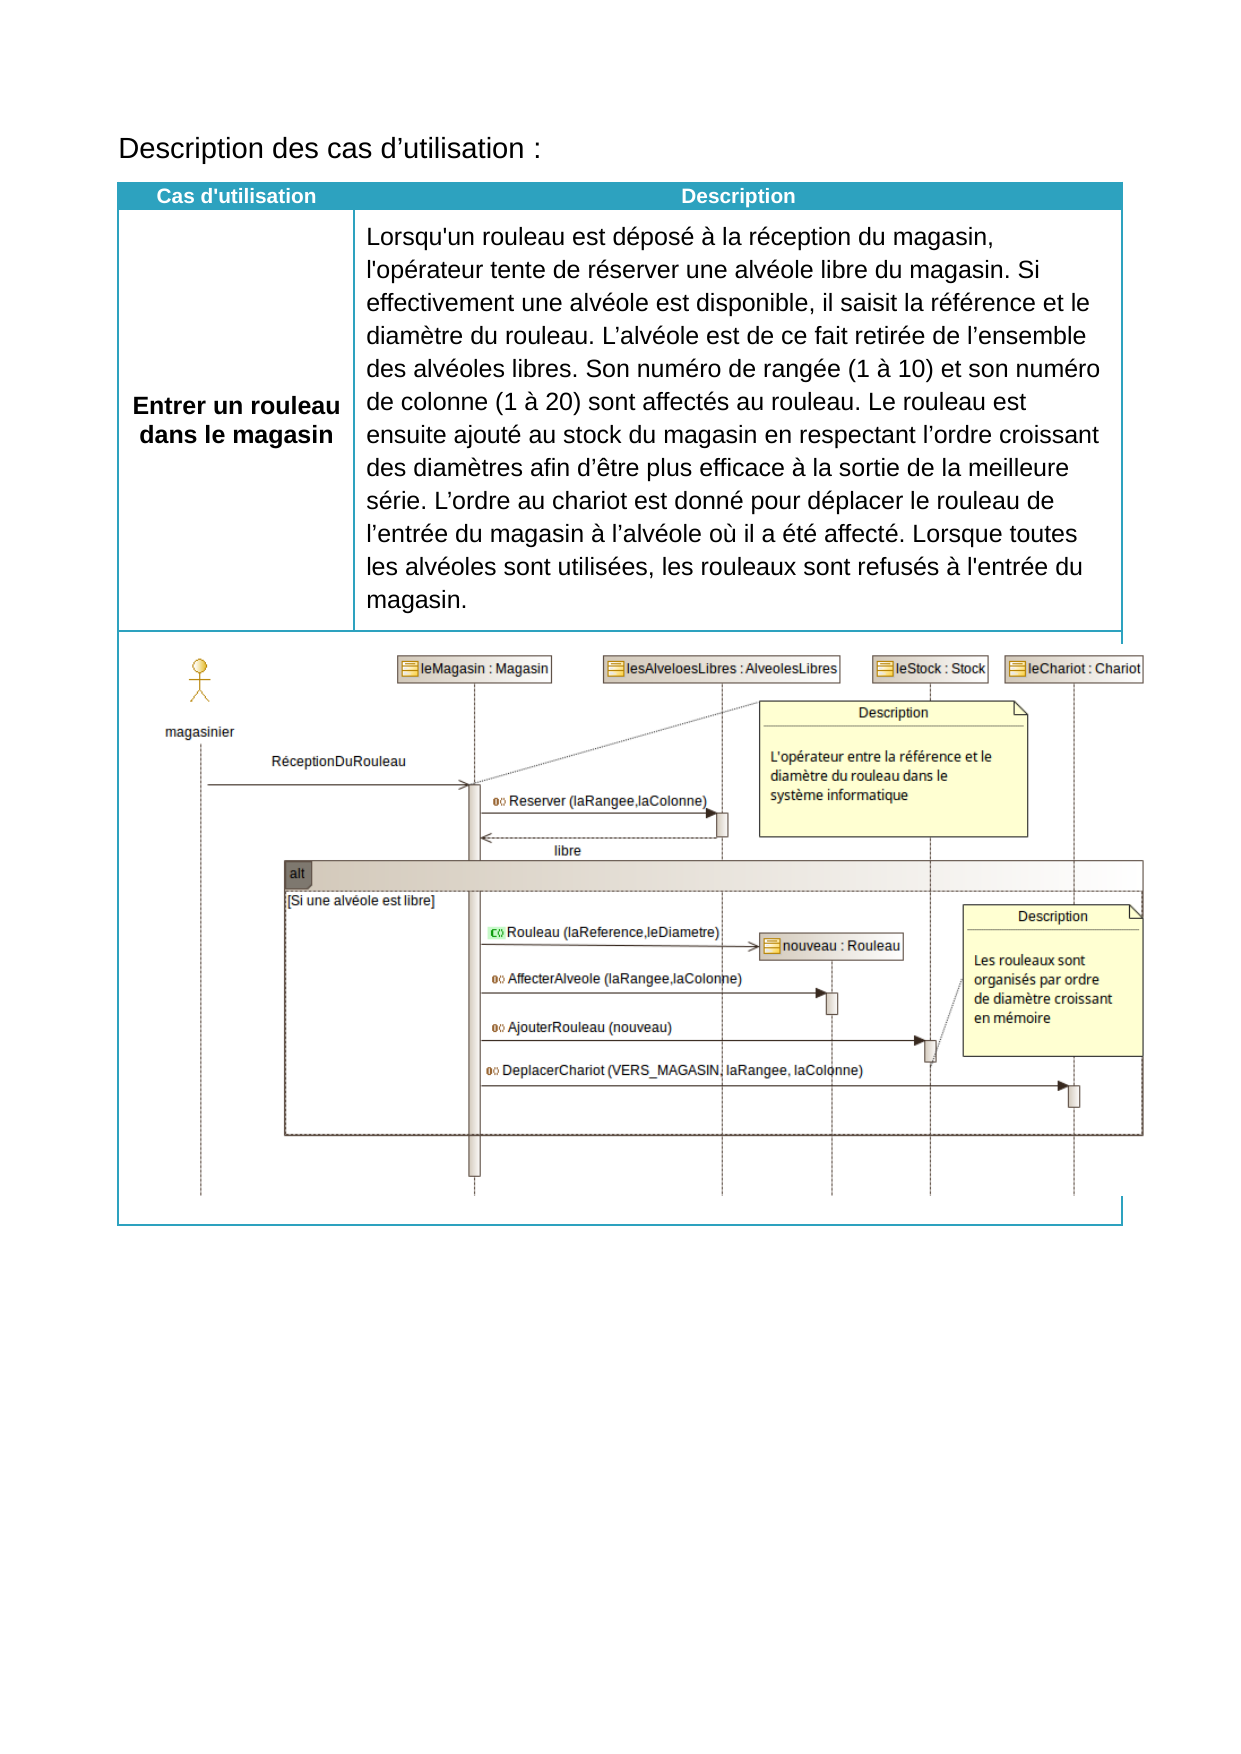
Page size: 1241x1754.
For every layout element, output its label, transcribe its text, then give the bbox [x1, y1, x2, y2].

table_header Description [354, 184, 1121, 208]
text Description des cas d’utilisation : [118, 131, 1122, 164]
picture [137, 644, 1155, 1196]
table_header Cas d'utilisation [119, 184, 354, 208]
table_cell Lorsqu'un rouleau est déposé à la réception du magasin, l'opérateur tente de réserver une alvéole libre du magasin. Si effectivement une alvéole est disponible, il saisit la référence et le diamètre du rouleau. L’alvéole est de ce fait retirée de l’ensemble des alvéoles libres. Son numéro de rangée (1 à 10) et son numéro de colonne (1 à 20) sont affectés au rouleau. Le rouleau est ensuite ajouté au stock du magasin en respectant l’ordre croissant des diamètres afin d’être plus efficace à la sortie de la meilleure série. L’ordre au chariot est donné pour déplacer le rouleau de l’entrée du magasin à l’alvéole où il a été affecté. Lorsque toutes les alvéoles sont utilisées, les rouleaux sont refusés à l'entrée du magasin. [355, 210, 1121, 629]
table_cell Entrer un rouleau dans le magasin [119, 210, 353, 629]
table_cell [119, 632, 1121, 1224]
